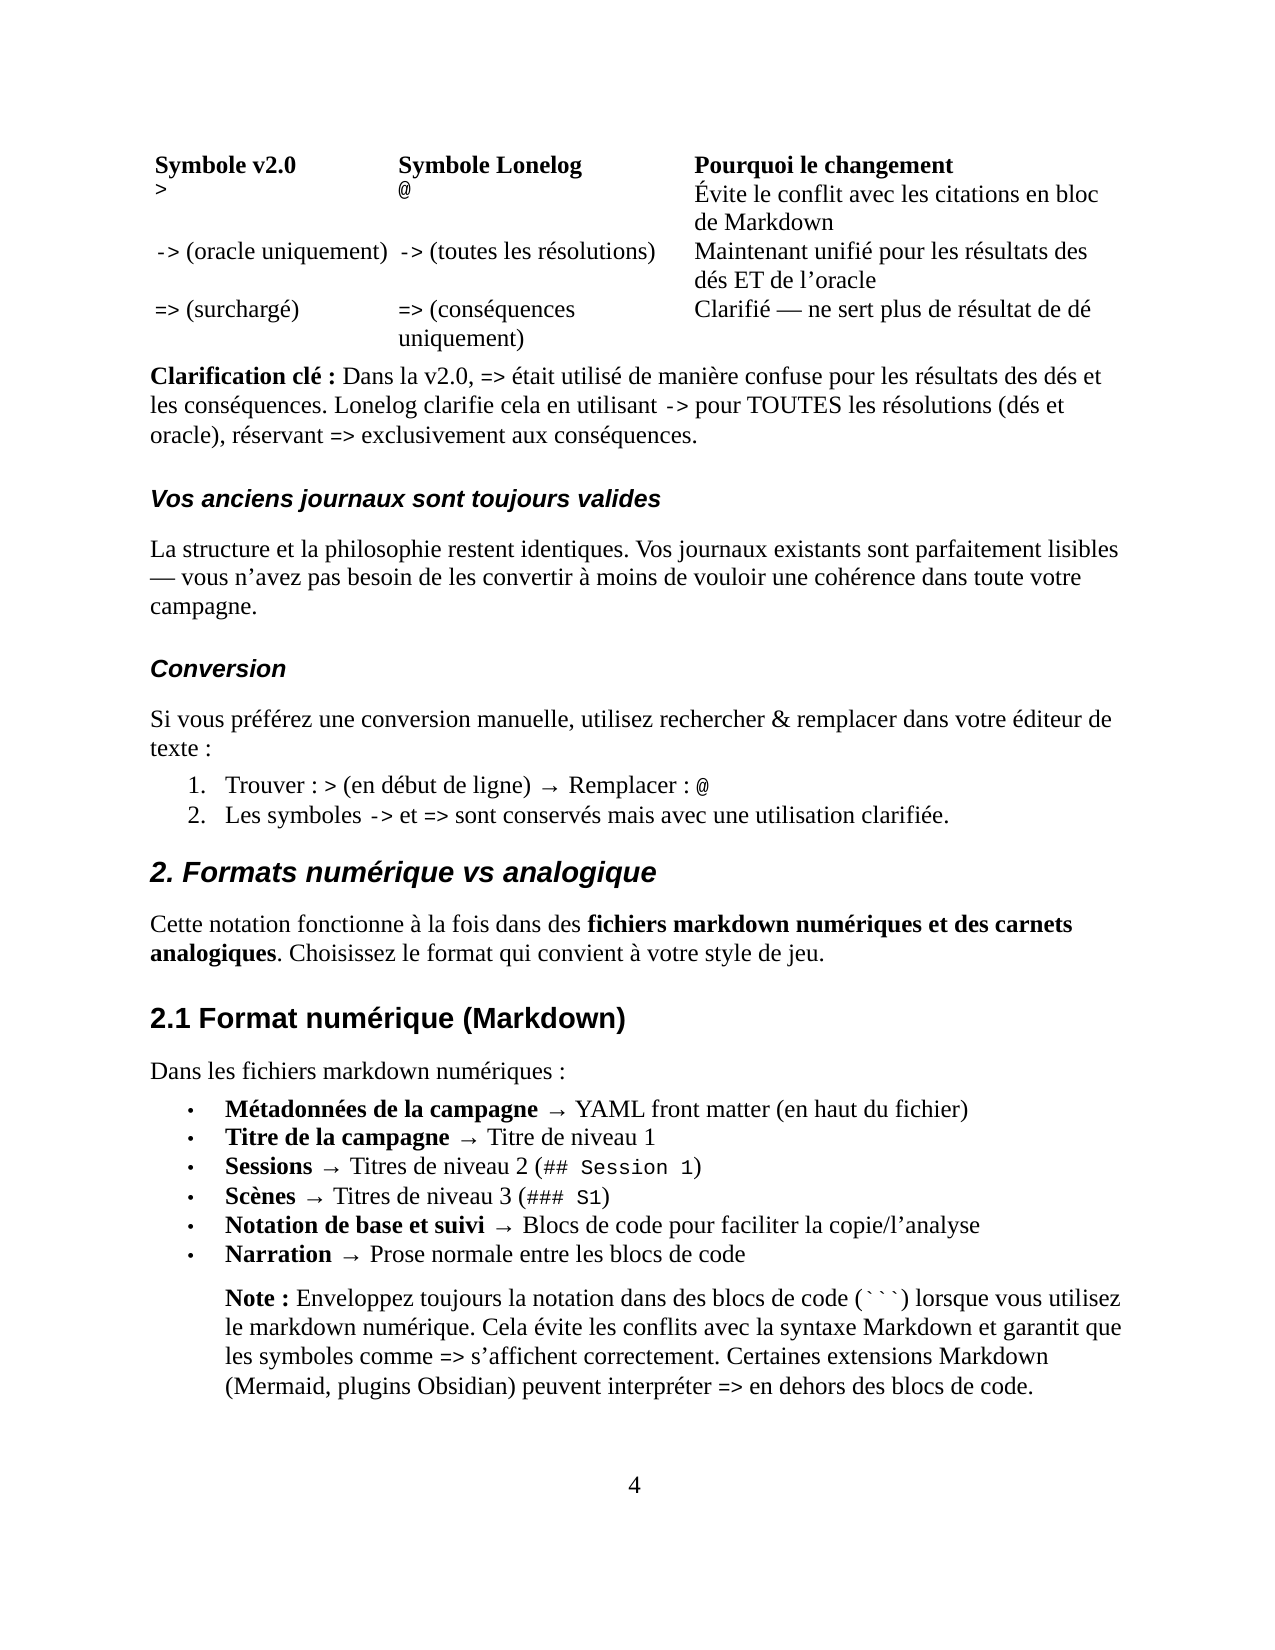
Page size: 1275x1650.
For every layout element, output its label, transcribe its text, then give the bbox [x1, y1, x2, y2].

list Notation de base et suivi → Blocs de code pour faciliter la copie/l’analyse [187, 1210, 1125, 1239]
table_cell => (surchargé) [150, 294, 394, 352]
text Cette notation fonctionne à la fois dans des fichiers markdown numériques et des carnets analogiques. Choisissez le format qui convient à votre style de jeu. [150, 909, 1125, 967]
list Titre de la campagne → Titre de niveau 1 [187, 1122, 1125, 1151]
text Dans les fichiers markdown numériques : [150, 1056, 1125, 1085]
text Si vous préférez une conversion manuelle, utilisez rechercher & remplacer dans votre éditeur de texte : [150, 704, 1125, 761]
table_cell Clarifié — ne sert plus de résultat de dé [690, 294, 1125, 352]
list Trouver : > (en début de ligne) → Remplacer : @ [187, 770, 1125, 800]
table_header Symbole Lonelog [394, 150, 690, 179]
text La structure et la philosophie restent identiques. Vos journaux existants sont parfaitement lisibles — vous n’avez pas besoin de les convertir à moins de vouloir une cohérence dans toute votre campagne. [150, 534, 1125, 620]
list Sessions → Titres de niveau 2 (## Session 1) [187, 1151, 1125, 1181]
text Clarification clé : Dans la v2.0, => était utilisé de manière confuse pour les résultats des dés et les conséquences. Lonelog clarifie cela en utilisant -> pour TOUTES les résolutions (dés et oracle), réservant => exclusivement aux conséquences. [150, 361, 1125, 450]
table_cell Maintenant unifié pour les résultats des dés ET de l’oracle [690, 236, 1125, 294]
table_cell -> (oracle uniquement) [150, 236, 394, 294]
subtitle Conversion [150, 654, 1125, 682]
list Scènes → Titres de niveau 3 (### S1) [187, 1181, 1125, 1210]
table_cell -> (toutes les résolutions) [394, 236, 690, 294]
subtitle Vos anciens journaux sont toujours valides [150, 484, 1125, 512]
table_header Symbole v2.0 [150, 150, 394, 179]
table_cell Évite le conflit avec les citations en bloc de Markdown [690, 179, 1125, 236]
subtitle 2.1 Format numérique (Markdown) [150, 1001, 1125, 1034]
text Note : Enveloppez toujours la notation dans des blocs de code (```) lorsque vous utilisez le markdown numérique. Cela évite les conflits avec la syntaxe Markdown et garantit que les symboles comme => s’affichent correctement. Certaines extensions Markdown (Mermaid, plugins Obsidian) peuvent interpréter => en dehors des blocs de code. [225, 1283, 1125, 1400]
list Narration → Prose normale entre les blocs de code [187, 1239, 1125, 1268]
table_cell > [150, 179, 394, 236]
table_cell => (conséquences uniquement) [394, 294, 690, 352]
list Métadonnées de la campagne → YAML front matter (en haut du fichier) [187, 1094, 1125, 1122]
subtitle 2. Formats numérique vs analogique [150, 854, 1125, 888]
table_header Pourquoi le changement [690, 150, 1125, 179]
list Les symboles -> et => sont conservés mais avec une utilisation clarifiée. [187, 800, 1125, 829]
table_cell @ [394, 179, 690, 236]
